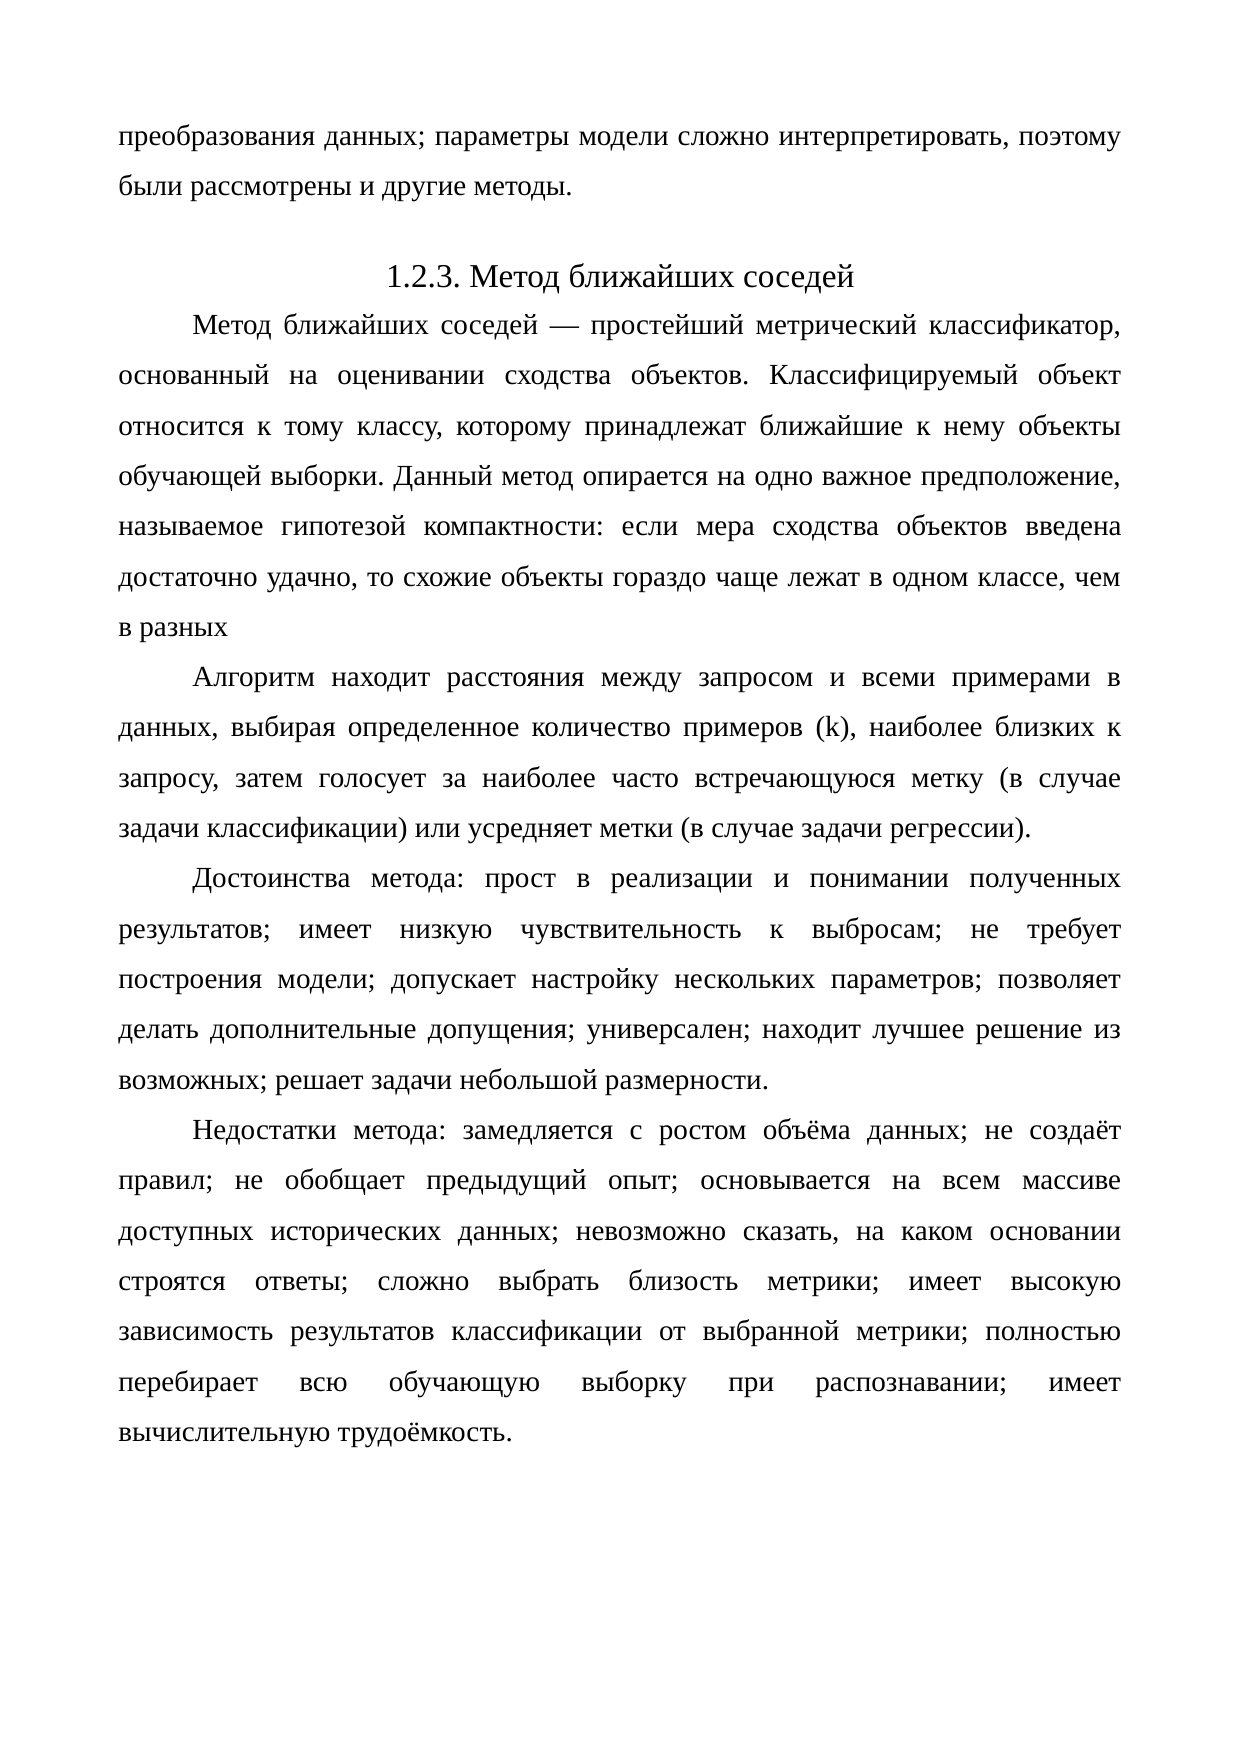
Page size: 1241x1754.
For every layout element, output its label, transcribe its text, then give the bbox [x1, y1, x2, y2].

text Метод ближайших соседей — простейший метрический классификатор, основанный на оценивании сходства объектов. Классифицируемый объект относится к тому классу, которому принадлежат ближайшие к нему объекты обучающей выборки. Данный метод опирается на одно важное предположение, называемое гипотезой компактности: если мера сходства объектов введена достаточно удачно, то схожие объекты гораздо чаще лежат в одном классе, чем в разных [118, 307, 1122, 642]
text Алгоритм находит расстояния между запросом и всеми примерами в данных, выбирая определенное количество примеров (k), наиболее близких к запросу, затем голосует за наиболее часто встречающуюся метку (в случае задачи классификации) или усредняет метки (в случае задачи регрессии). [118, 659, 1122, 844]
subtitle 1.2.3. Метод ближайших соседей [118, 256, 1122, 294]
text Недостатки метода: замедляется с ростом объёма данных; не создаёт правил; не обобщает предыдущий опыт; основывается на всем массиве доступных исторических данных; невозможно сказать, на каком основании строятся ответы; сложно выбрать близость метрики; имеет высокую зависимость результатов классификации от выбранной метрики; полностью перебирает всю обучающую выборку при распознавании; имеет вычислительную трудоёмкость. [118, 1112, 1122, 1447]
text преобразования данных; параметры модели сложно интерпретировать, поэтому были рассмотрены и другие методы. [118, 118, 1122, 202]
text Достоинства метода: прост в реализации и понимании полученных результатов; имеет низкую чувствительность к выбросам; не требует построения модели; допускает настройку нескольких параметров; позволяет делать дополнительные допущения; универсален; находит лучшее решение из возможных; решает задачи небольшой размерности. [118, 861, 1122, 1095]
